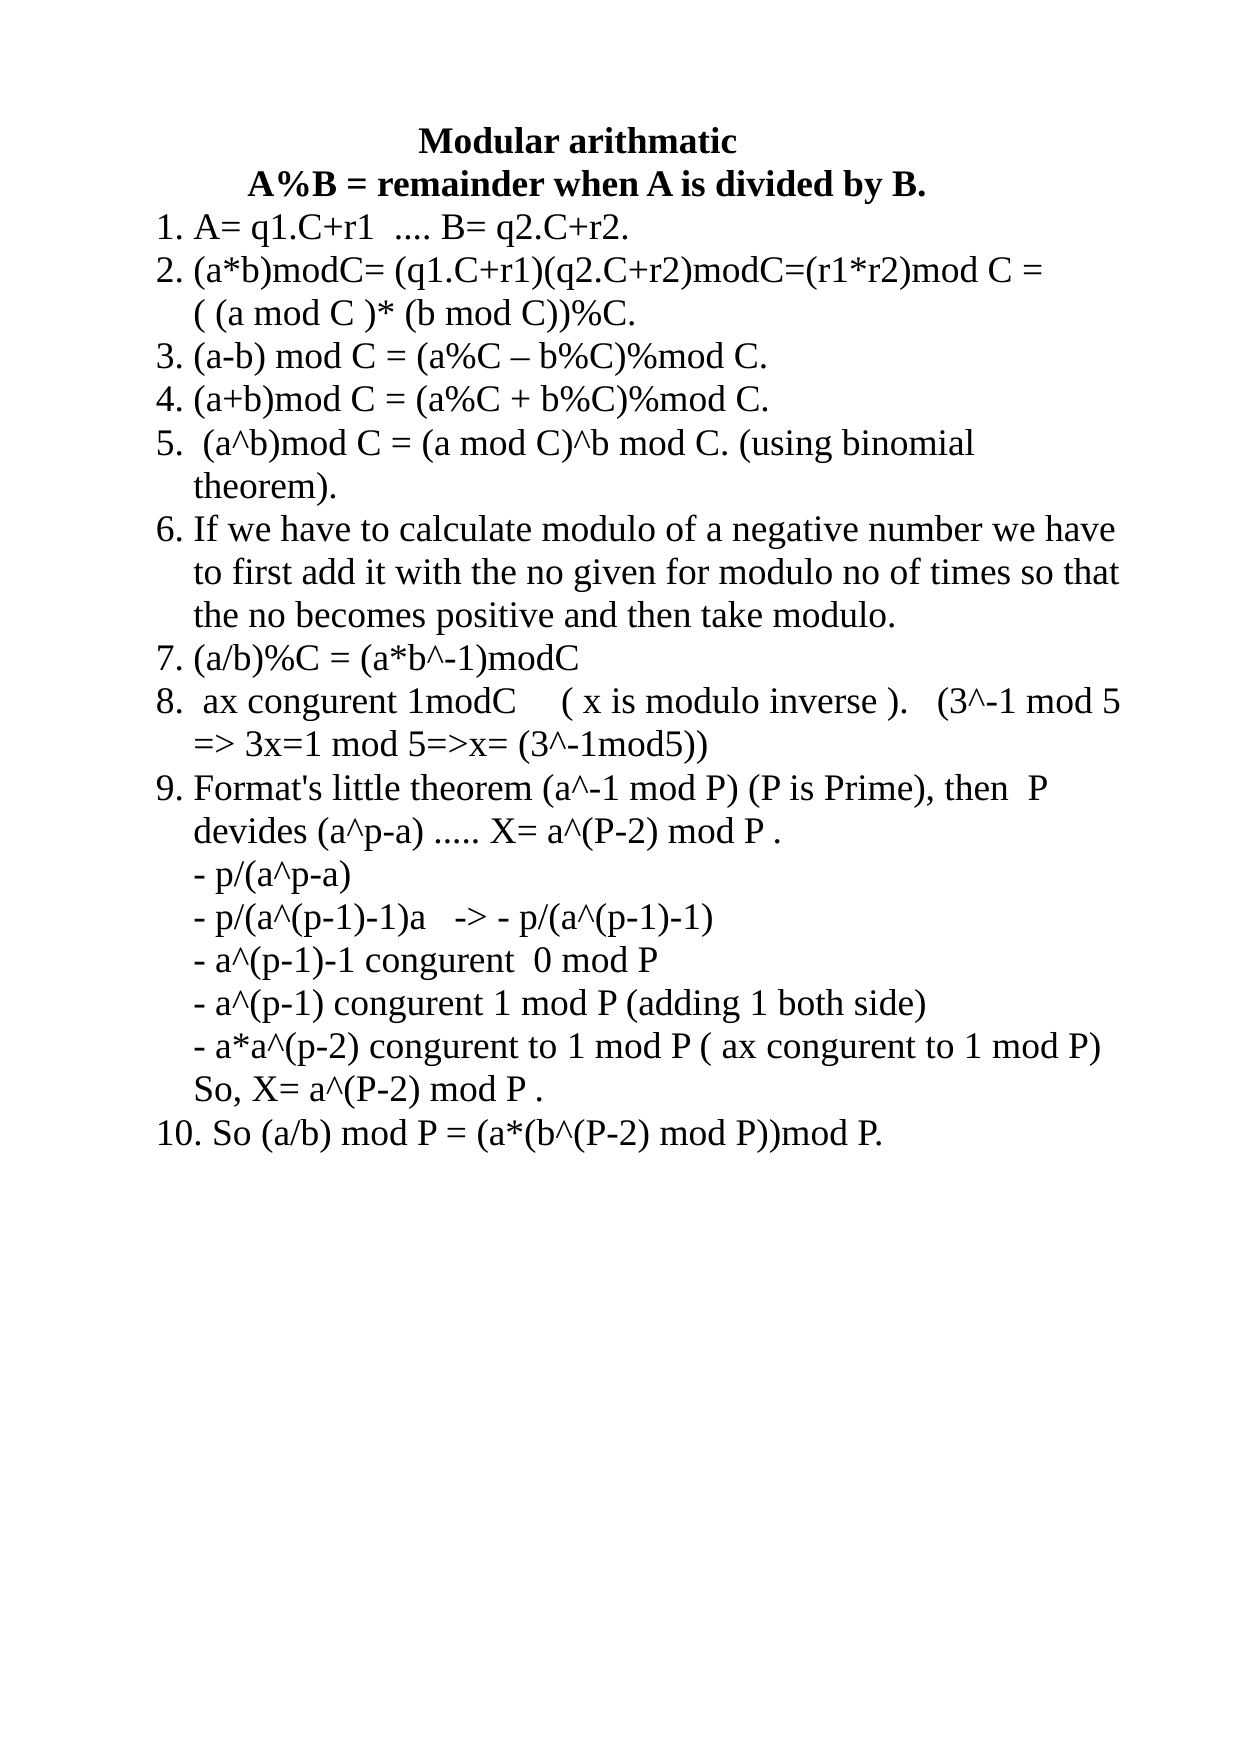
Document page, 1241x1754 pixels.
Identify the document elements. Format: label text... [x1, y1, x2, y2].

list ( (a mod C )* (b mod C))%C. [156, 291, 1122, 334]
list A= q1.C+r1 .... B= q2.C+r2. [156, 204, 1122, 247]
text So, X= a^(P-2) mod P . [118, 1067, 1122, 1110]
text Modular arithmatic [118, 118, 1122, 161]
text - a^(p-1)-1 congurent 0 mod P [118, 937, 1122, 981]
list ax congurent 1modC ( x is modulo inverse ). (3^-1 mod 5 => 3x=1 mod 5=>x= (3^-1mod5)) [156, 679, 1122, 765]
list If we have to calculate modulo of a negative number we have to first add it with the no given for modulo no of times so that the no becomes positive and then take modulo. [156, 506, 1122, 636]
list Format's little theorem (a^-1 mod P) (P is Prime), then P devides (a^p-a) ..... X= a^(P-2) mod P . [156, 765, 1122, 851]
text - p/(a^p-a) [118, 851, 1122, 894]
list (a/b)%C = (a*b^-1)modC [156, 636, 1122, 679]
list (a*b)modC= (q1.C+r1)(q2.C+r2)modC=(r1*r2)mod C = [156, 247, 1122, 291]
text 10. So (a/b) mod P = (a*(b^(P-2) mod P))mod P. [118, 1110, 1122, 1153]
text - a^(p-1) congurent 1 mod P (adding 1 both side) [118, 981, 1122, 1024]
text A%B = remainder when A is divided by B. [118, 161, 1122, 204]
list (a-b) mod C = (a%C – b%C)%mod C. [156, 334, 1122, 377]
list (a+b)mod C = (a%C + b%C)%mod C. [156, 377, 1122, 420]
text - a*a^(p-2) congurent to 1 mod P ( ax congurent to 1 mod P) [118, 1024, 1122, 1067]
text - p/(a^(p-1)-1)a -> - p/(a^(p-1)-1) [118, 894, 1122, 937]
list (a^b)mod C = (a mod C)^b mod C. (using binomial theorem). [156, 420, 1122, 506]
